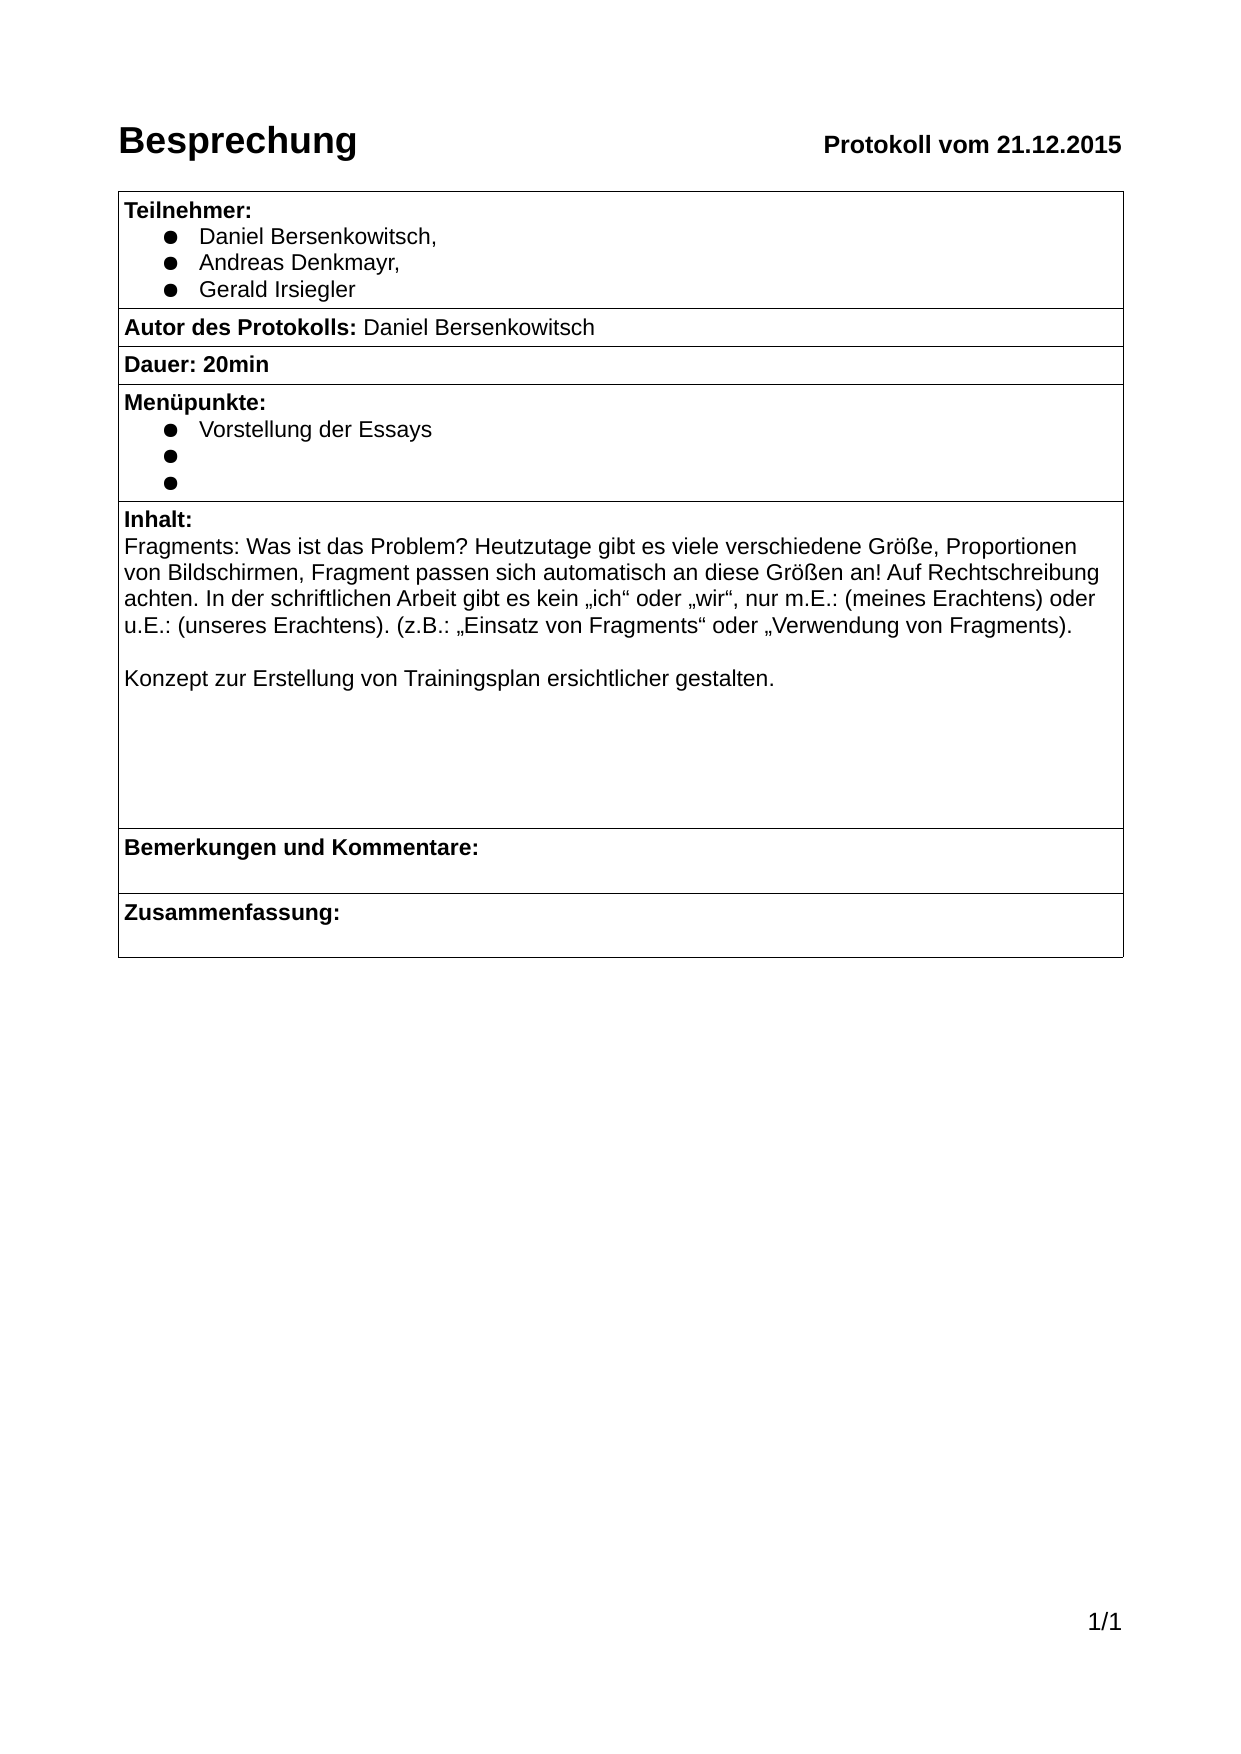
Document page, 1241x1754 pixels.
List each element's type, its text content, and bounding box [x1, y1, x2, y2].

table_header Teilnehmer: Daniel Bersenkowitsch, Andreas Denkmayr, Gerald Irsiegler [119, 192, 1123, 308]
table_cell Menüpunkte: Vorstellung der Essays [119, 385, 1123, 501]
table_cell Dauer: 20min [119, 347, 1123, 383]
table_cell Autor des Protokolls: Daniel Bersenkowitsch [119, 309, 1123, 346]
table_cell Inhalt: Fragments: Was ist das Problem? Heutzutage gibt es viele verschiedene Größe, Proportionen von Bildschirmen, Fragment passen sich automatisch an diese Größen an! Auf Rechtschreibung achten. In der schriftlichen Arbeit gibt es kein „ich“ oder „wir“, nur m.E.: (meines Erachtens) oder u.E.: (unseres Erachtens). (z.B.: „Einsatz von Fragments“ oder „Verwendung von Fragments). Konzept zur Erstellung von Trainingsplan ersichtlicher gestalten. [119, 502, 1123, 828]
table_cell Zusammenfassung: [119, 894, 1123, 957]
table_cell Bemerkungen und Kommentare: [119, 829, 1123, 893]
